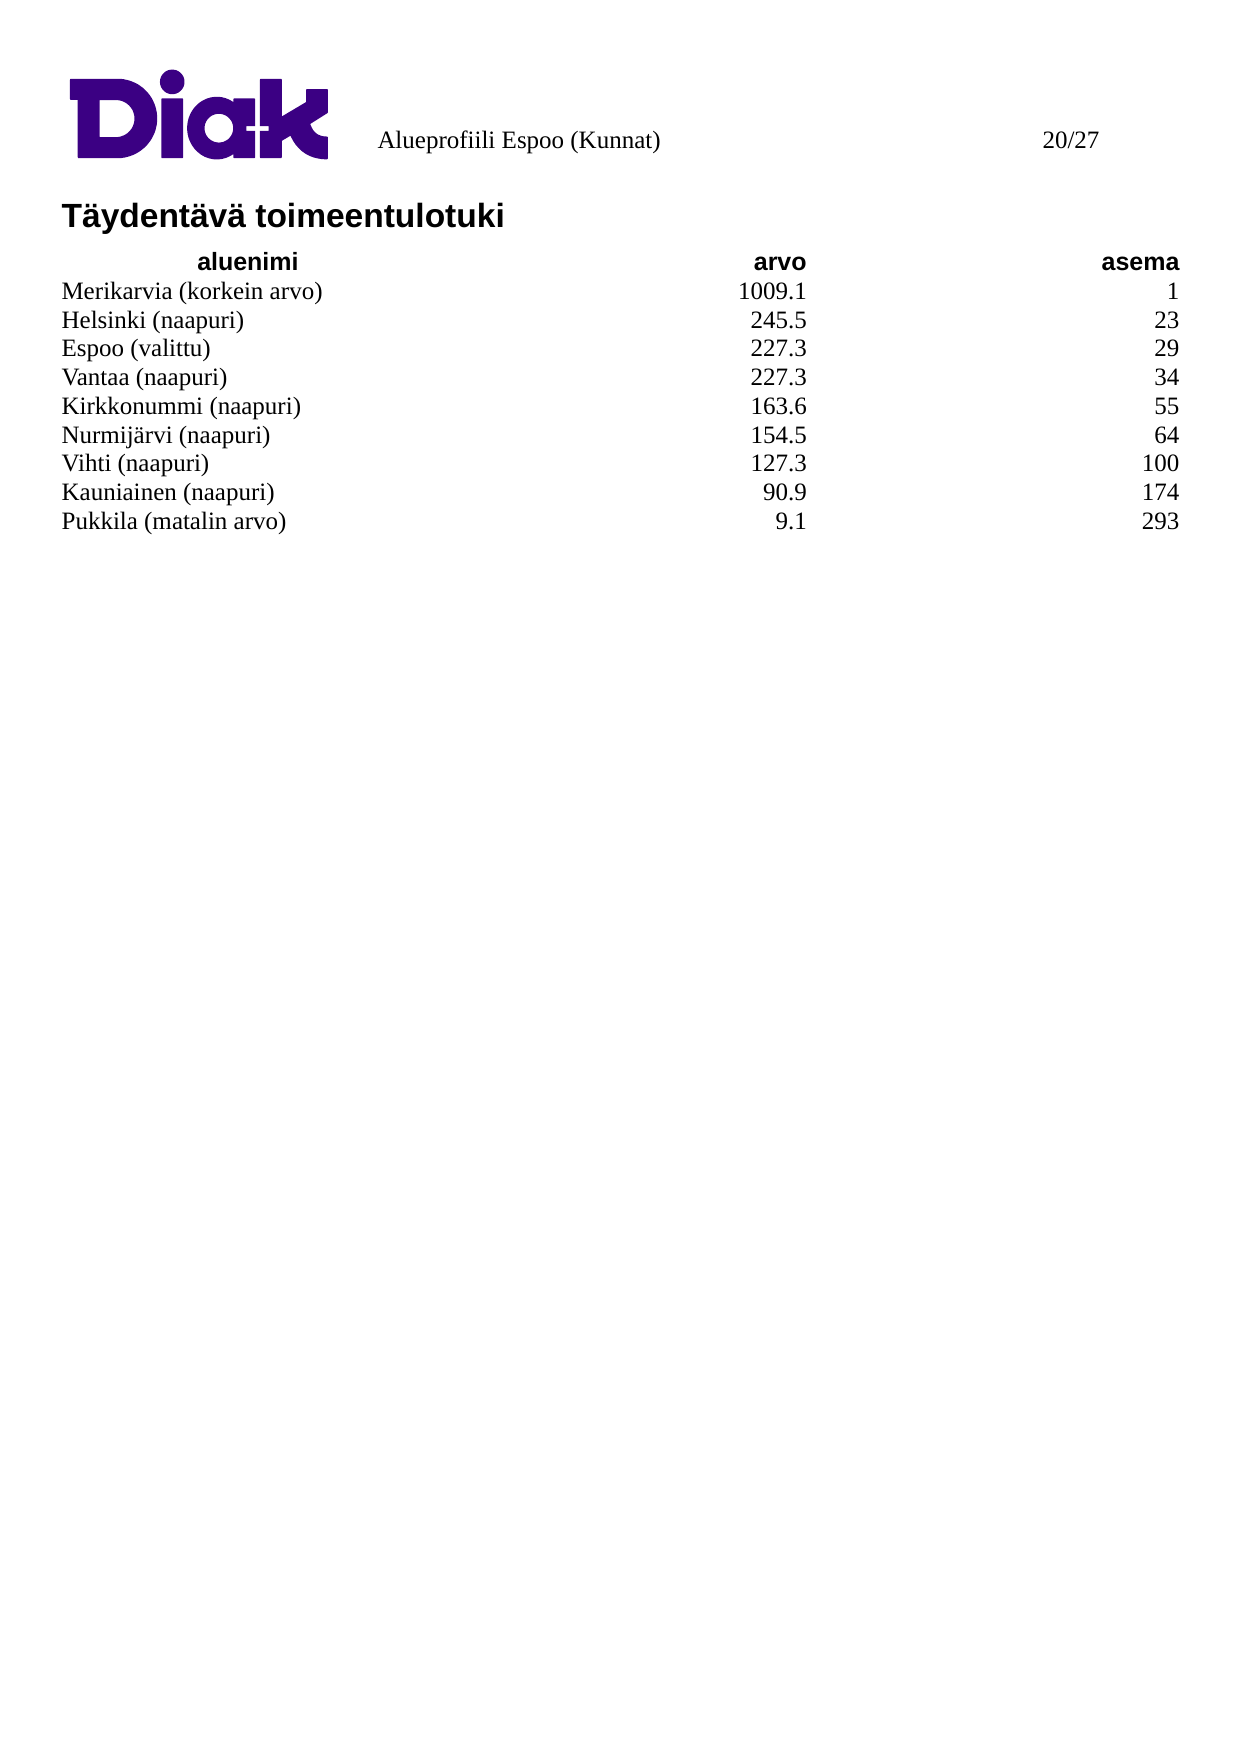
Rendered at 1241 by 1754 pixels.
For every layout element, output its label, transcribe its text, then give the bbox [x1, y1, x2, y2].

table_cell 227.3 [434, 362, 806, 391]
table_cell 174 [806, 477, 1179, 506]
table_cell 245.5 [434, 305, 806, 333]
table_cell 127.3 [434, 449, 806, 477]
table_cell 64 [806, 420, 1179, 448]
table_cell 1009.1 [434, 276, 806, 305]
table_header aluenimi [61, 247, 434, 276]
subtitle Täydentävä toimeentulotuki [61, 196, 1179, 235]
table_cell Vihti (naapuri) [61, 449, 434, 477]
table_cell 90.9 [434, 477, 806, 506]
table_cell Helsinki (naapuri) [61, 305, 434, 333]
table_cell 29 [806, 334, 1179, 362]
table_cell Kauniainen (naapuri) [61, 477, 434, 506]
table_cell Pukkila (matalin arvo) [61, 506, 434, 535]
table_cell 1 [806, 276, 1179, 305]
table_cell 154.5 [434, 420, 806, 448]
table_cell 293 [806, 506, 1179, 535]
table_cell 163.6 [434, 391, 806, 420]
table_cell Espoo (valittu) [61, 334, 434, 362]
table_cell Vantaa (naapuri) [61, 362, 434, 391]
table_cell Nurmijärvi (naapuri) [61, 420, 434, 448]
table_cell 9.1 [434, 506, 806, 535]
table_cell 227.3 [434, 334, 806, 362]
table_cell 23 [806, 305, 1179, 333]
table_cell 100 [806, 449, 1179, 477]
table_cell Merikarvia (korkein arvo) [61, 276, 434, 305]
table_cell 34 [806, 362, 1179, 391]
table_cell Kirkkonummi (naapuri) [61, 391, 434, 420]
table_header asema [806, 247, 1179, 276]
table_header arvo [434, 247, 806, 276]
table_cell 55 [806, 391, 1179, 420]
